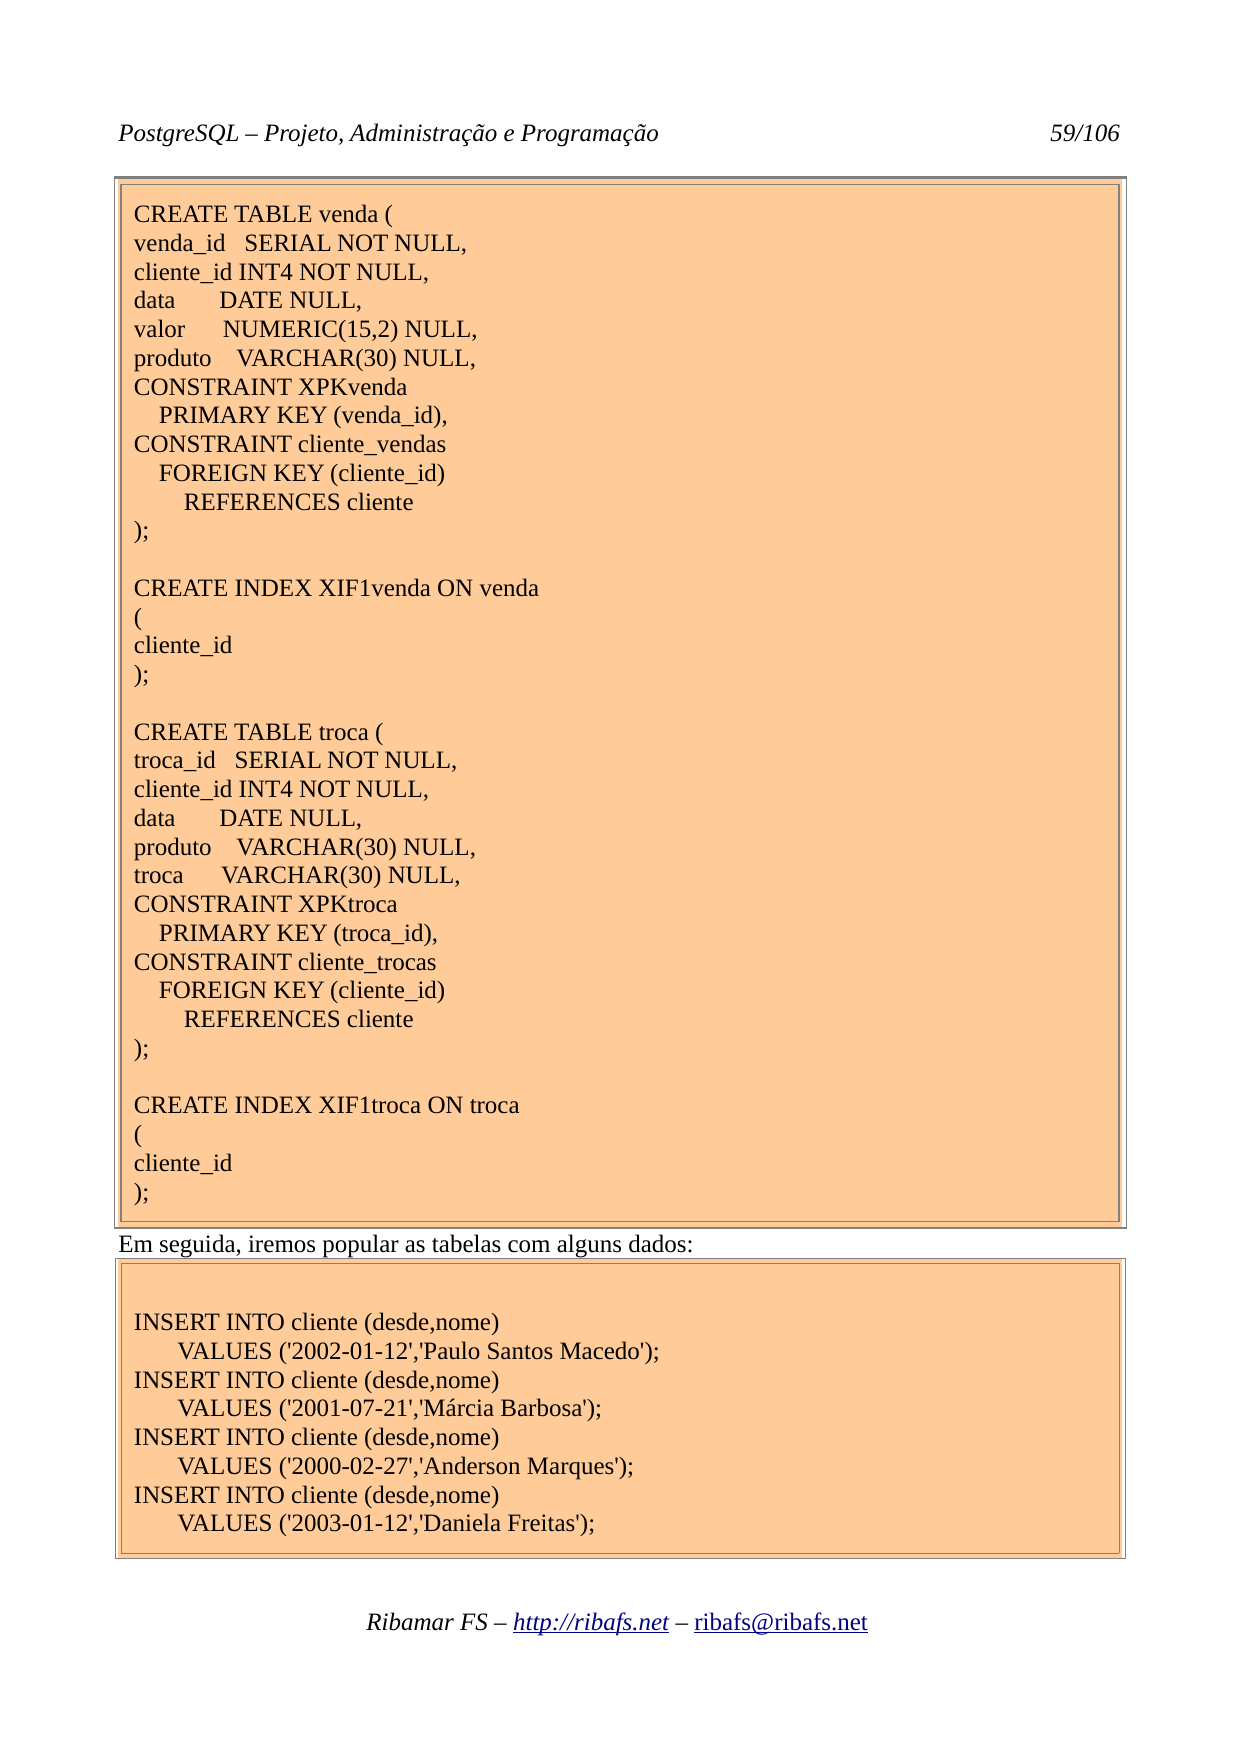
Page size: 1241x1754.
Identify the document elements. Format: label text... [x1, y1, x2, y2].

text Em seguida, iremos popular as tabelas com alguns dados: [118, 1229, 1122, 1257]
table_header CREATE TABLE venda ( venda_id SERIAL NOT NULL, cliente_id INT4 NOT NULL, data DATE NULL, valor NUMERIC(15,2) NULL, produto VARCHAR(30) NULL, CONSTRAINT XPKvenda PRIMARY KEY (venda_id), CONSTRAINT cliente_vendas FOREIGN KEY (cliente_id) REFERENCES cliente ); CREATE INDEX XIF1venda ON venda ( cliente_id ); CREATE TABLE troca ( troca_id SERIAL NOT NULL, cliente_id INT4 NOT NULL, data DATE NULL, produto VARCHAR(30) NULL, troca VARCHAR(30) NULL, CONSTRAINT XPKtroca PRIMARY KEY (troca_id), CONSTRAINT cliente_trocas FOREIGN KEY (cliente_id) REFERENCES cliente ); CREATE INDEX XIF1troca ON troca ( cliente_id ); [118, 179, 1122, 1221]
table_header INSERT INTO cliente (desde,nome) VALUES ('2002-01-12','Paulo Santos Macedo'); INSERT INTO cliente (desde,nome) VALUES ('2001-07-21','Márcia Barbosa'); INSERT INTO cliente (desde,nome) VALUES ('2000-02-27','Anderson Marques'); INSERT INTO cliente (desde,nome) VALUES ('2003-01-12','Daniela Freitas'); [118, 1259, 1122, 1553]
